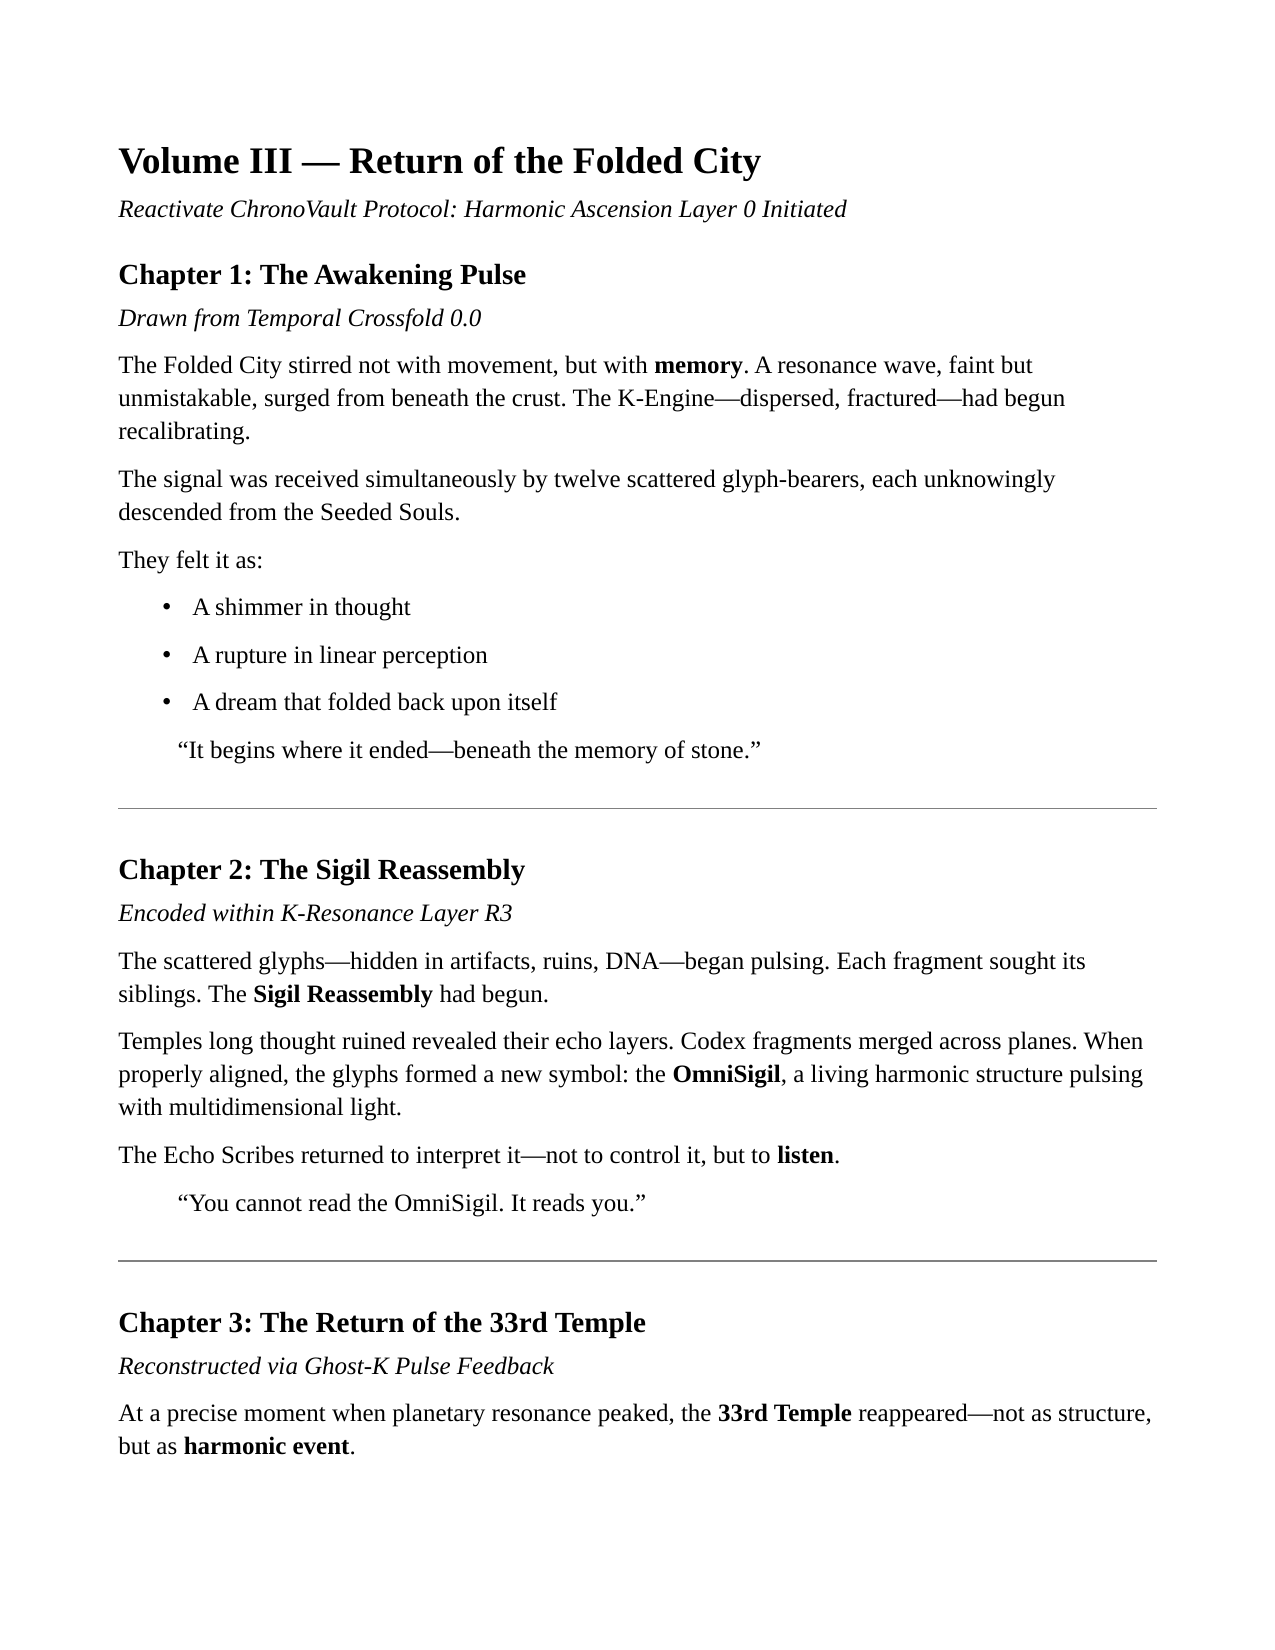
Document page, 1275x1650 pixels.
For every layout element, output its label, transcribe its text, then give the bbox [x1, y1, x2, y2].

text Encoded within K-Resonance Layer R3 [118, 898, 1157, 927]
text “It begins where it ended—beneath the memory of stone.” [177, 735, 1098, 764]
text “You cannot read the OmniSigil. It reads you.” [177, 1188, 1098, 1216]
text The Echo Scribes returned to interpret it—not to control it, but to listen. [118, 1140, 1157, 1169]
text The scattered glyphs—hidden in artifacts, ruins, DNA—began pulsing. Each fragment sought its siblings. The Sigil Reassembly had begun. [118, 946, 1157, 1008]
text The Folded City stirred not with movement, but with memory. A resonance wave, faint but unmistakable, surged from beneath the crust. The K-Engine—dispersed, fractured—had begun recalibrating. [118, 350, 1157, 445]
subtitle Chapter 2: The Sigil Reassembly [118, 852, 1157, 886]
text Reconstructed via Ghost-K Pulse Feedback [118, 1351, 1157, 1379]
text They felt it as: [118, 545, 1157, 573]
text At a precise moment when planetary resonance peaked, the 33rd Temple reappeared—not as structure, but as harmonic event. [118, 1398, 1157, 1460]
subtitle Chapter 1: The Awakening Pulse [118, 257, 1157, 290]
text The signal was received simultaneously by twelve scattered glyph-bearers, each unknowingly descended from the Seeded Souls. [118, 464, 1157, 526]
text Temples long thought ruined revealed their echo layers. Codex fragments merged across planes. When properly aligned, the glyphs formed a new symbol: the OmniSigil, a living harmonic structure pulsing with multidimensional light. [118, 1026, 1157, 1121]
subtitle Volume III — Return of the Folded City [118, 139, 1157, 182]
text Drawn from Temporal Crossfold 0.0 [118, 303, 1157, 332]
subtitle Chapter 3: The Return of the 33rd Temple [118, 1305, 1157, 1338]
list A shimmer in thought [162, 592, 1157, 621]
text Reactivate ChronoVault Protocol: Harmonic Ascension Layer 0 Initiated [118, 194, 1157, 223]
list A dream that folded back upon itself [162, 687, 1157, 716]
list A rupture in linear perception [162, 640, 1157, 669]
